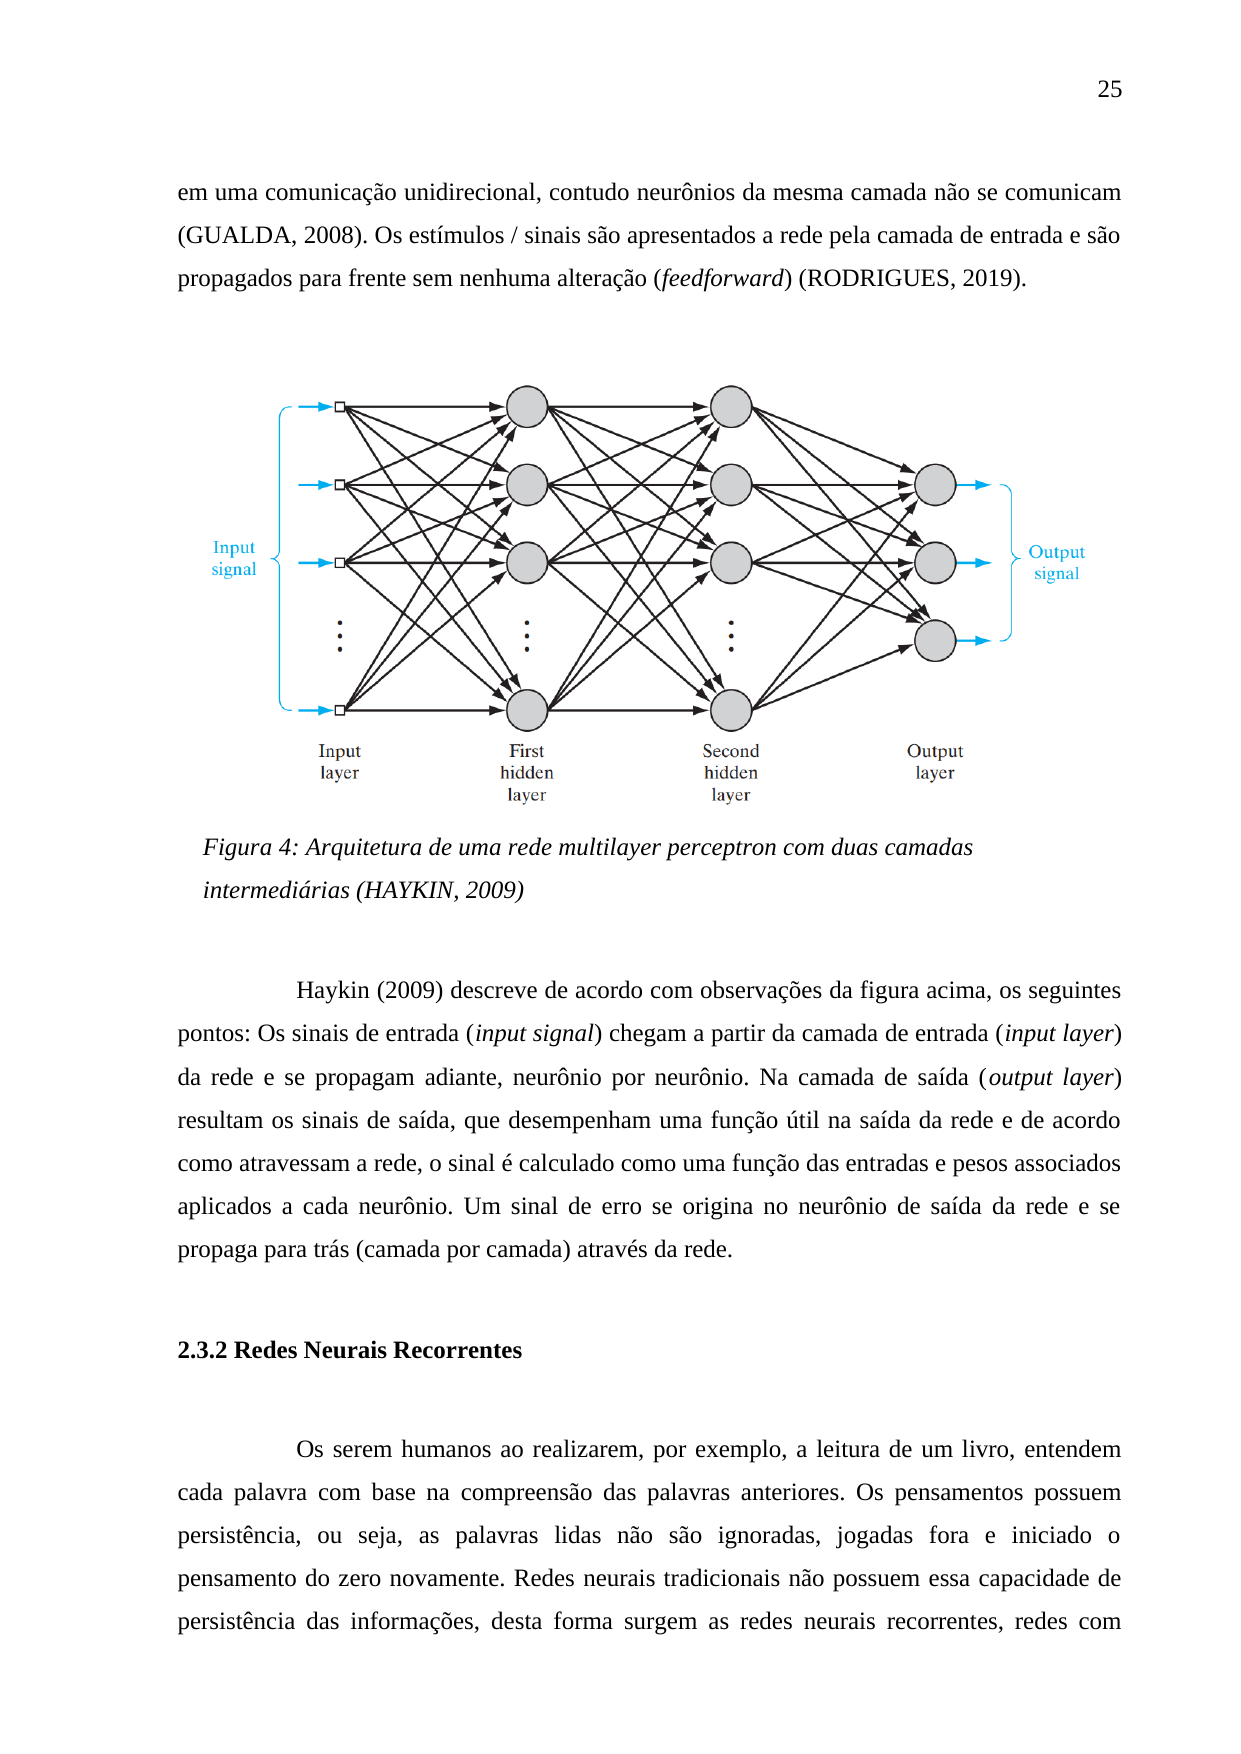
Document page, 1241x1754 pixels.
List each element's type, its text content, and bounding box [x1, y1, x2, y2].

text Haykin (2009) descreve de acordo com observações da figura acima, os seguintes pontos: Os sinais de entrada (input signal) chegam a partir da camada de entrada (input layer) da rede e se propagam adiante, neurônio por neurônio. Na camada de saída (output layer) resultam os sinais de saída, que desempenham uma função útil na saída da rede e de acordo como atravessam a rede, o sinal é calculado como uma função das entradas e pesos associados aplicados a cada neurônio. Um sinal de erro se origina no neurônio de saída da rede e se propaga para trás (camada por camada) através da rede. [177, 975, 1122, 1263]
subtitle 2.3.2 Redes Neurais Recorrentes [177, 1335, 1122, 1364]
picture [202, 362, 1097, 818]
text em uma comunicação unidirecional, contudo neurônios da mesma camada não se comunicam (GUALDA, 2008). Os estímulos / sinais são apresentados a rede pela camada de entrada e são propagados para frente sem nenhuma alteração (feedforward) (RODRIGUES, 2019). [177, 177, 1122, 292]
text Os serem humanos ao realizarem, por exemplo, a leitura de um livro, entendem cada palavra com base na compreensão das palavras anteriores. Os pensamentos possuem persistência, ou seja, as palavras lidas não são ignoradas, jogadas fora e iniciado o pensamento do zero novamente. Redes neurais tradicionais não possuem essa capacidade de persistência das informações, desta forma surgem as redes neurais recorrentes, redes com [177, 1434, 1122, 1635]
text Figura 4: Arquitetura de uma rede multilayer perceptron com duas camadas intermediárias (HAYKIN, 2009) [203, 818, 1097, 903]
